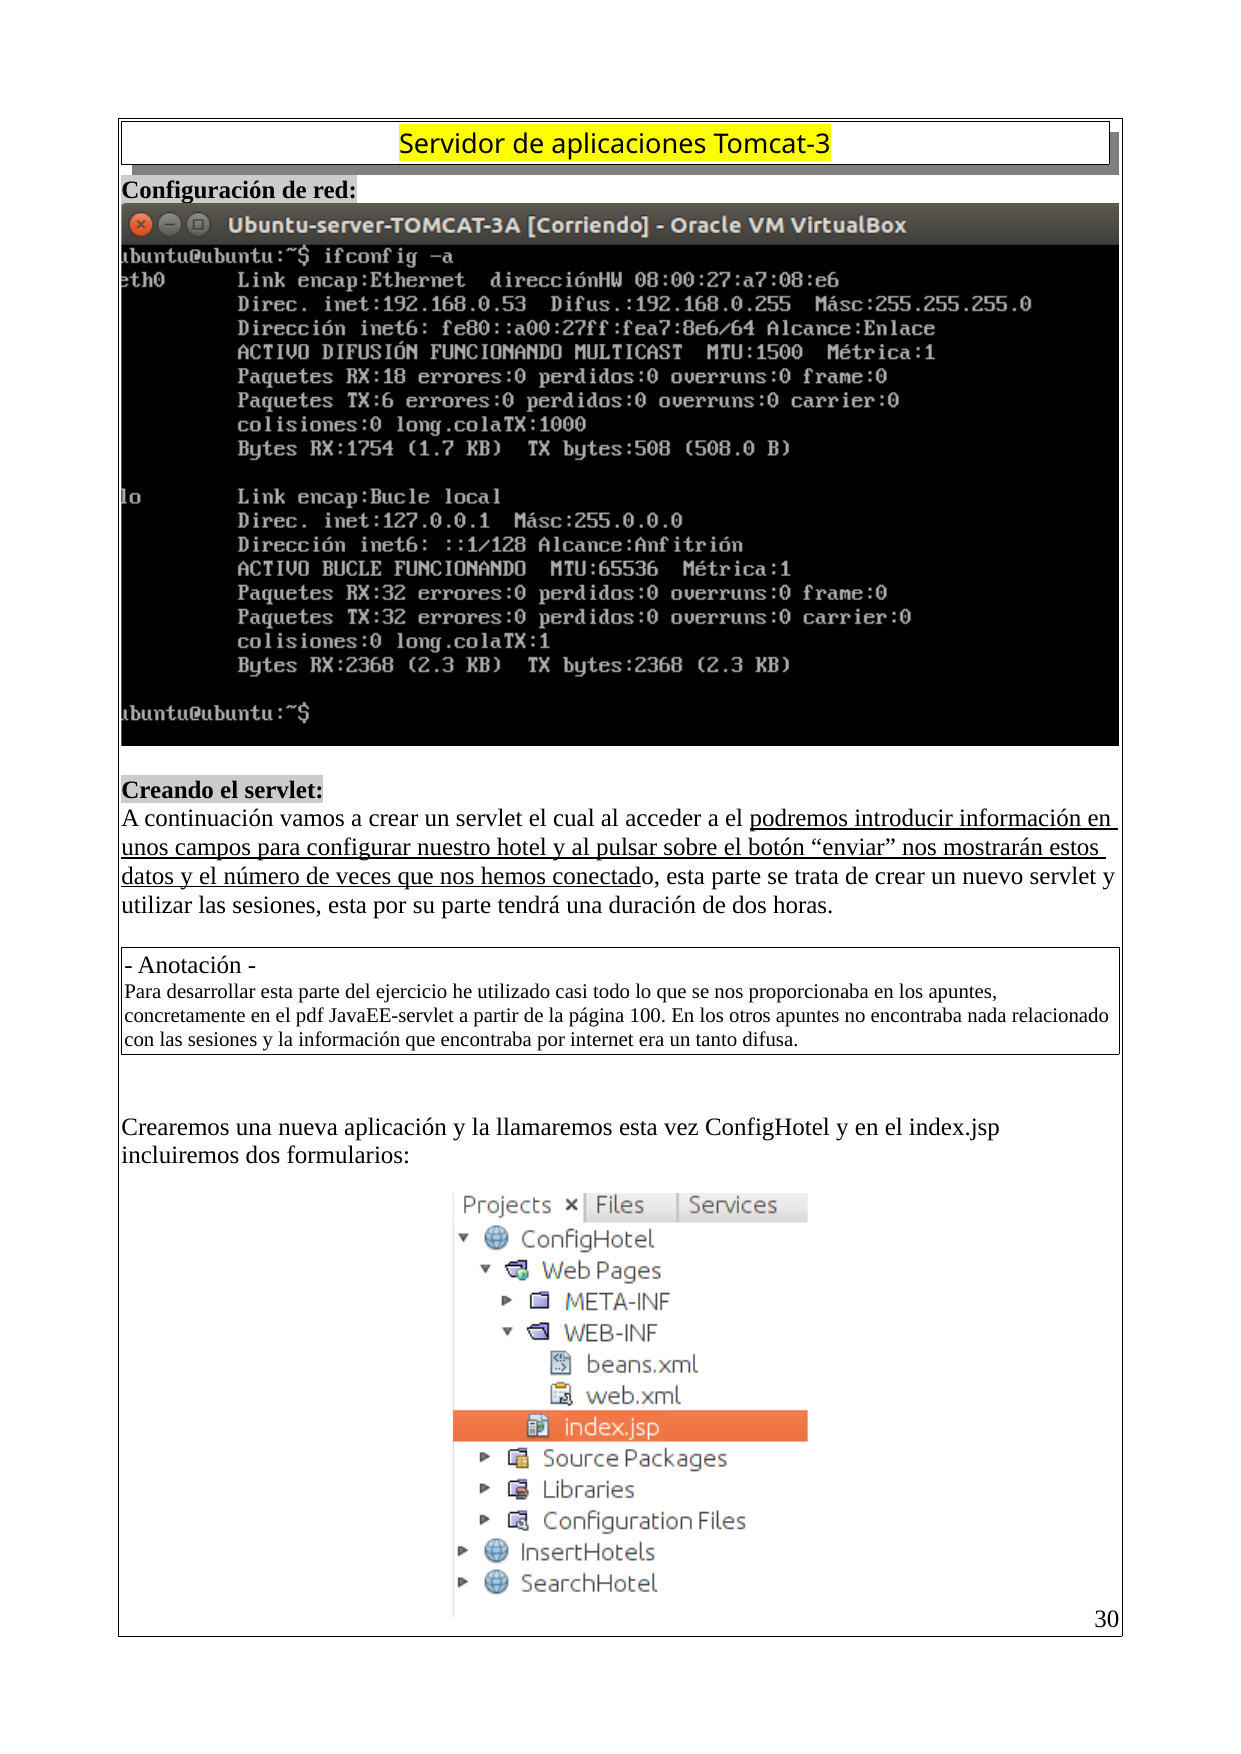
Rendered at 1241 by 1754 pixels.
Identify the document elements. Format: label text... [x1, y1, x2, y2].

text Configuración de red: [121, 175, 1119, 203]
text Servidor de aplicaciones Tomcat-3 [122, 122, 1108, 164]
text Creando el servlet: [121, 775, 1119, 803]
text - Anotación - [122, 948, 1119, 976]
picture [121, 203, 1119, 746]
text Crearemos una nueva aplicación y la llamaremos esta vez ConfigHotel y en el index.jsp incluiremos dos formularios: [121, 1112, 1119, 1169]
text Para desarrollar esta parte del ejercicio he utilizado casi todo lo que se nos proporcionaba en los apuntes, concretamente en el pdf JavaEE-servlet a partir de la página 100. En los otros apuntes no encontraba nada relacionado con las sesiones y la información que encontraba por internet era un tanto difusa. [122, 976, 1119, 1054]
picture [452, 1193, 808, 1617]
text A continuación vamos a crear un servlet el cual al acceder a el podremos introducir información en unos campos para configurar nuestro hotel y al pulsar sobre el botón “enviar” nos mostrarán estos datos y el número de veces que nos hemos conectado, esta parte se trata de crear un nuevo servlet y utilizar las sesiones, esta por su parte tendrá una duración de dos horas. [121, 803, 1119, 918]
